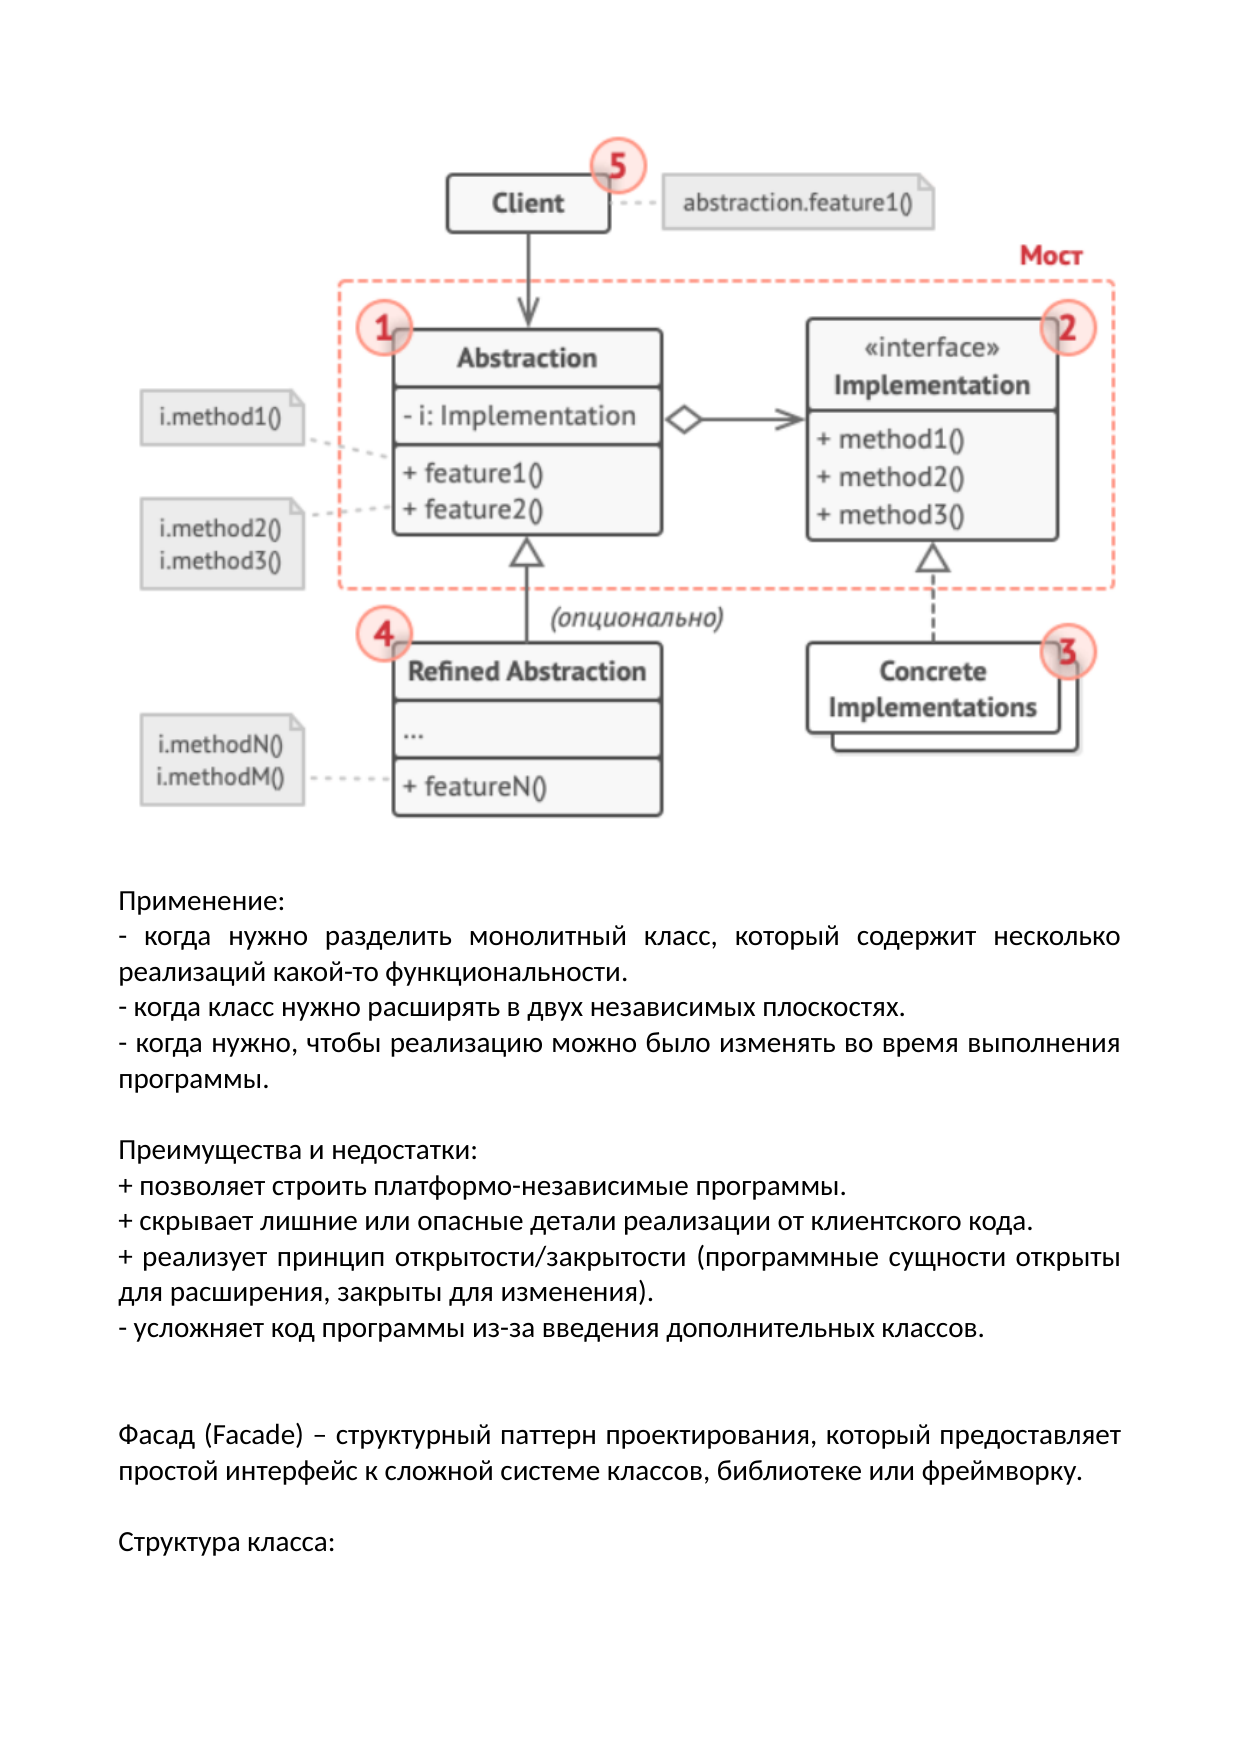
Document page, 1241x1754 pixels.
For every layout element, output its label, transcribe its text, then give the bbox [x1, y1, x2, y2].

text - усложняет код программы из-за введения дополнительных классов. [118, 1309, 1122, 1345]
text + реализует принцип открытости/закрытости (программные сущности открыты для расширения, закрыты для изменения). [118, 1238, 1122, 1309]
text Фасад (Facade) – структурный паттерн проектирования, который предоставляет простой интерфейс к сложной системе классов, библиотеке или фреймворку. [118, 1416, 1122, 1487]
text - когда нужно, чтобы реализацию можно было изменять во время выполнения программы. [118, 1024, 1122, 1095]
picture [118, 118, 1123, 846]
text + скрывает лишние или опасные детали реализации от клиентского кода. [118, 1202, 1122, 1238]
text Применение: [118, 846, 1122, 917]
text - когда нужно разделить монолитный класс, который содержит несколько реализаций какой-то функциональности. [118, 917, 1122, 988]
text Преимущества и недостатки: [118, 1131, 1122, 1167]
text + позволяет строить платформо-независимые программы. [118, 1167, 1122, 1202]
text - когда класс нужно расширять в двух независимых плоскостях. [118, 988, 1122, 1024]
text Структура класса: [118, 1523, 1122, 1558]
